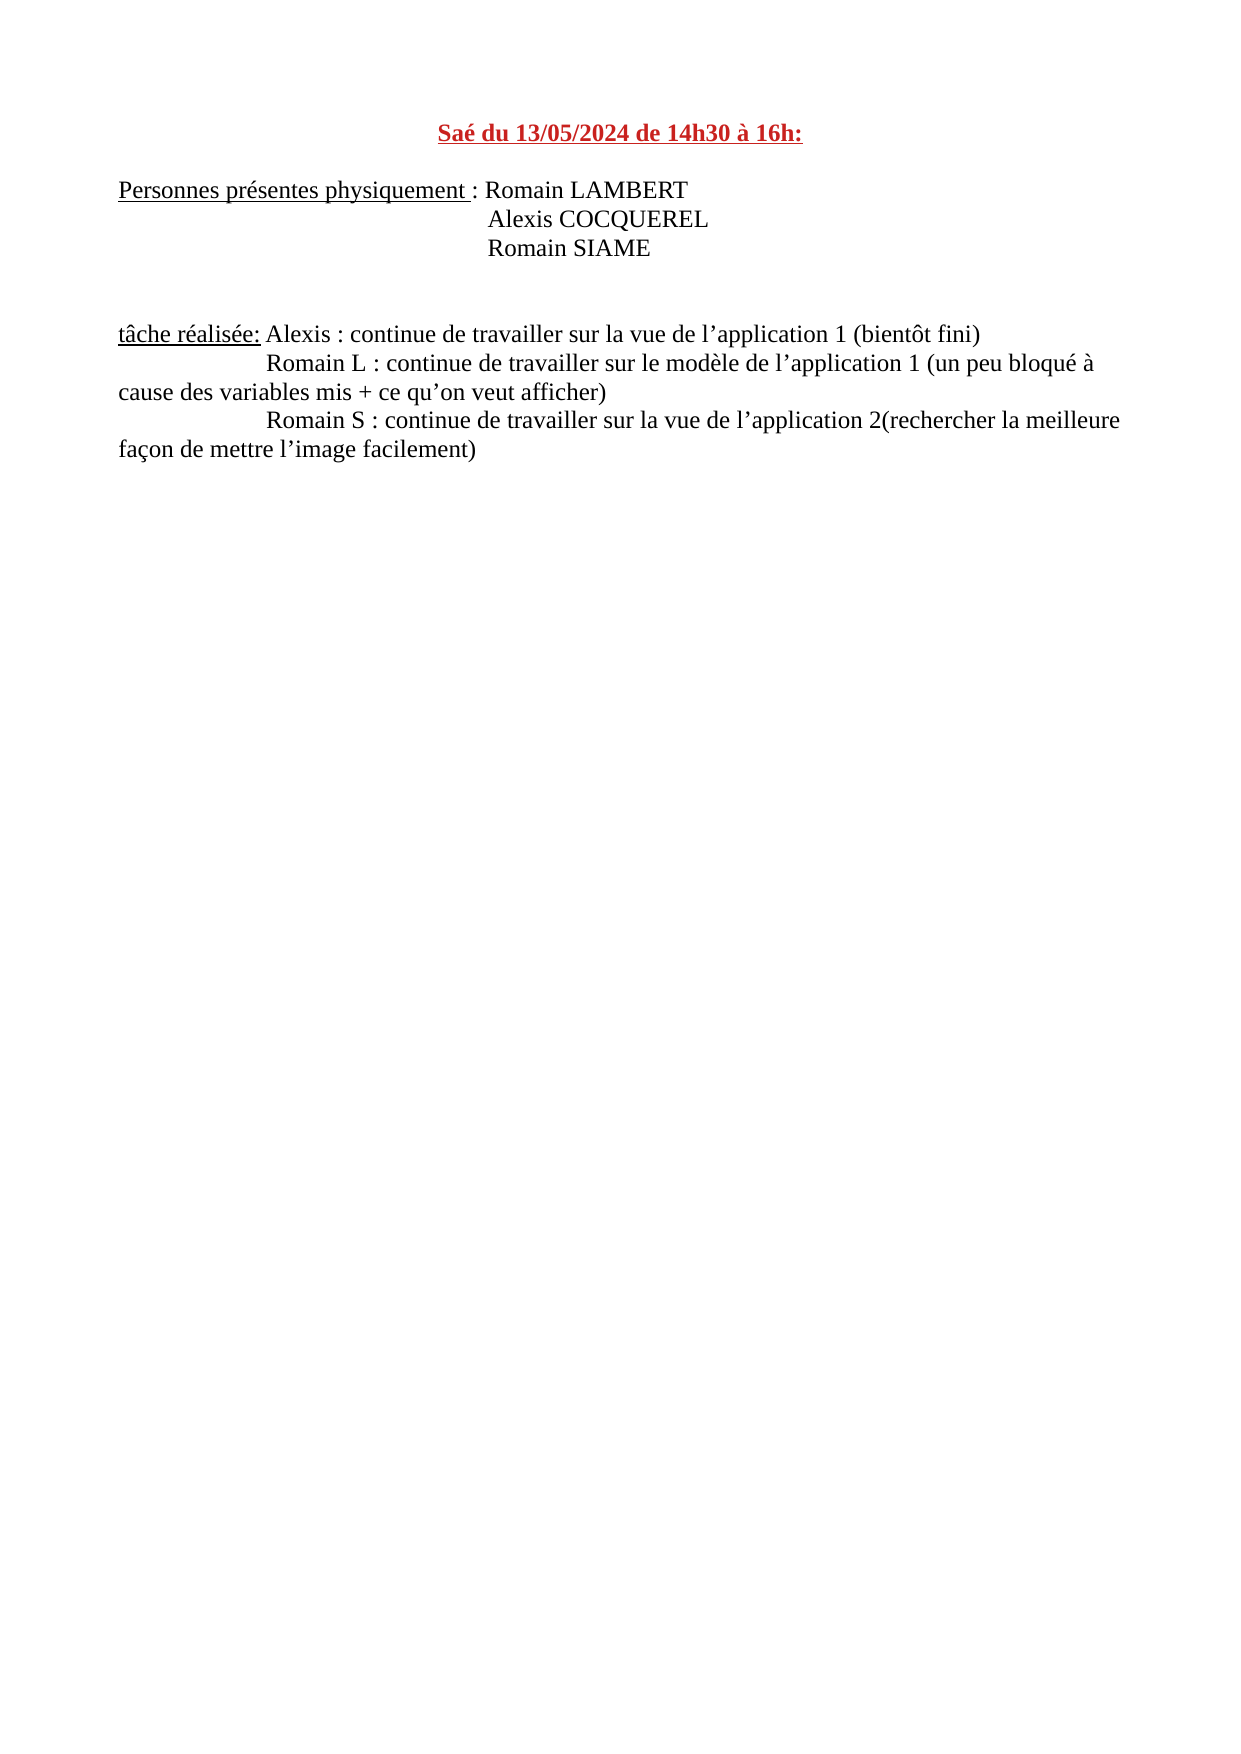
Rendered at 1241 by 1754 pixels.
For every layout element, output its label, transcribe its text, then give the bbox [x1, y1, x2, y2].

text tâche réalisée: Alexis : continue de travailler sur la vue de l’application 1 (bientôt fini) [118, 319, 1122, 348]
text Alexis COCQUEREL [118, 204, 1122, 233]
text Saé du 13/05/2024 de 14h30 à 16h: [118, 118, 1122, 147]
text Romain SIAME [118, 233, 1122, 262]
text Romain S : continue de travailler sur la vue de l’application 2(rechercher la meilleure façon de mettre l’image facilement) [118, 406, 1122, 463]
text Personnes présentes physiquement : Romain LAMBERT [118, 176, 1122, 204]
text Romain L : continue de travailler sur le modèle de l’application 1 (un peu bloqué à cause des variables mis + ce qu’on veut afficher) [118, 348, 1122, 406]
